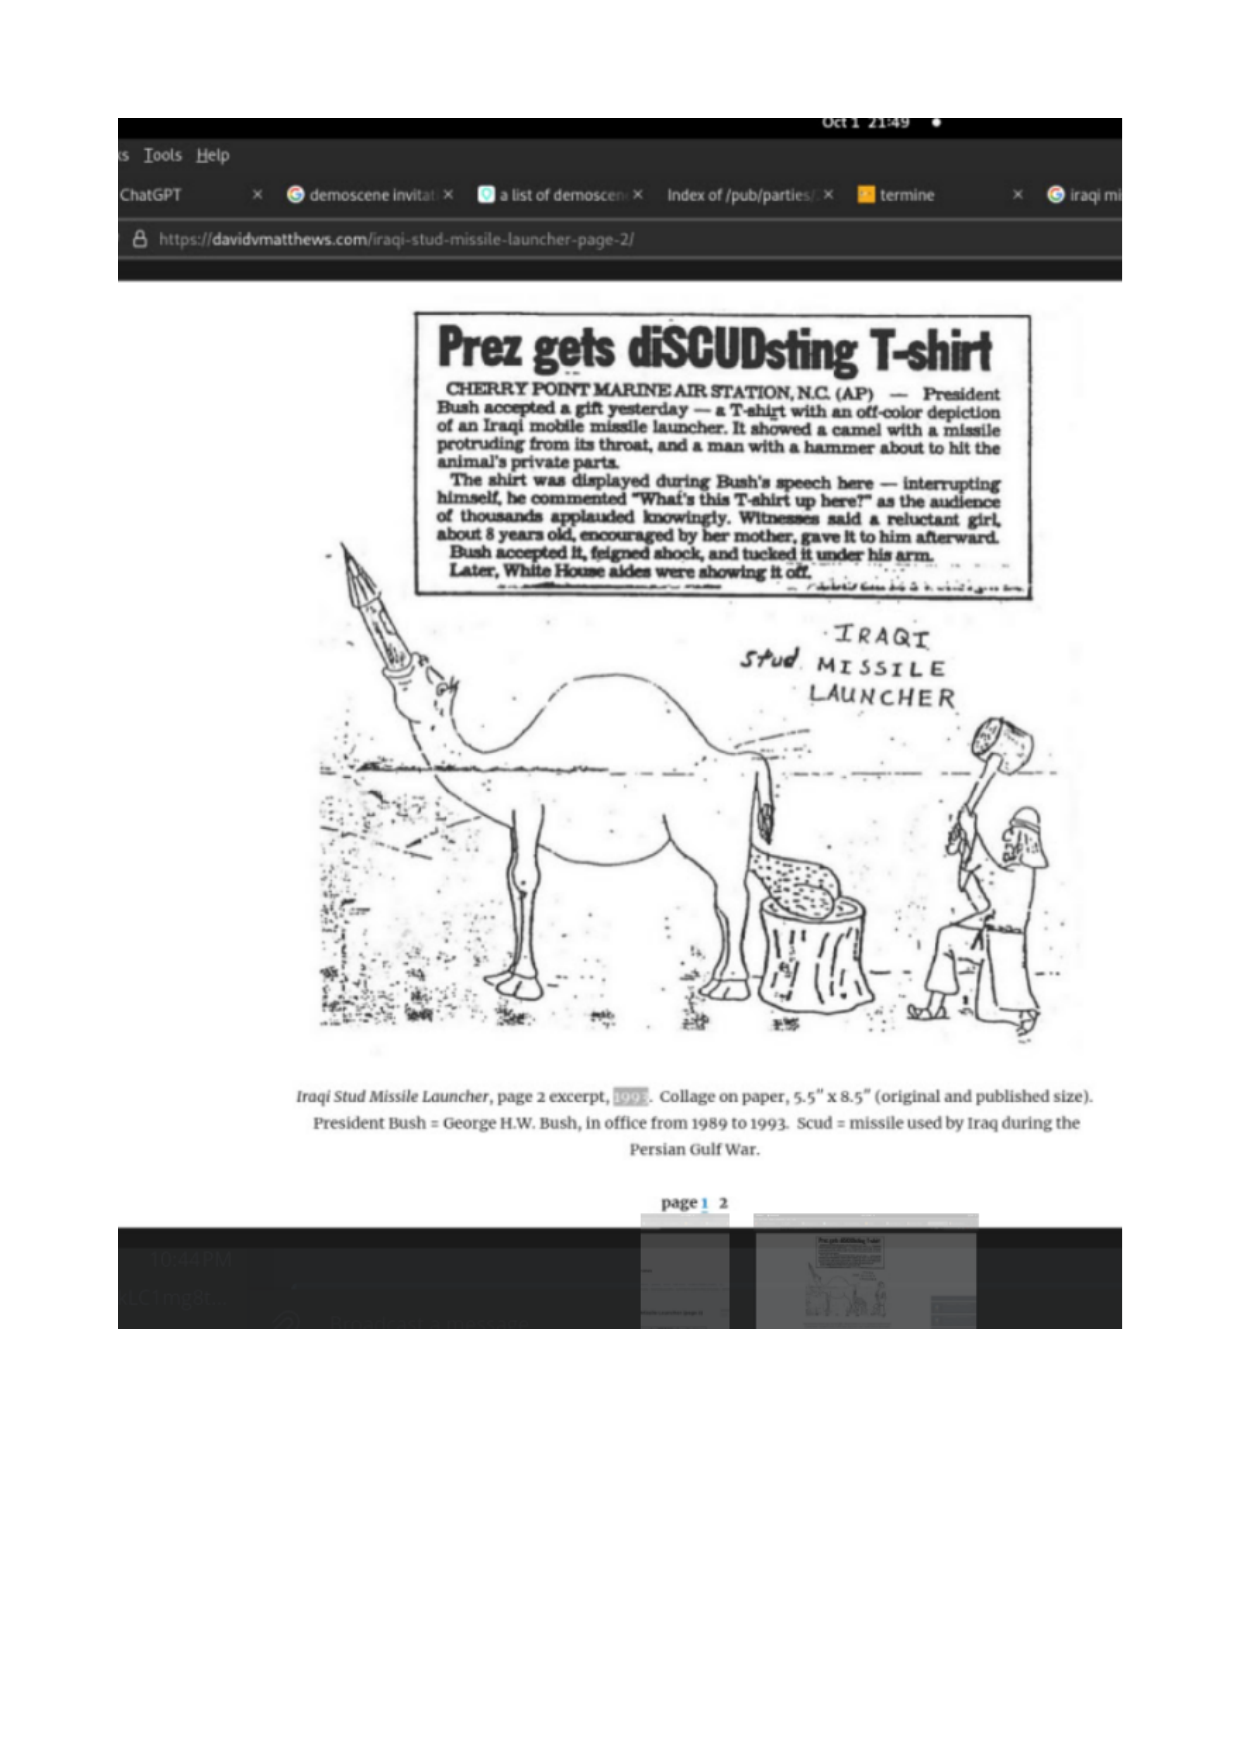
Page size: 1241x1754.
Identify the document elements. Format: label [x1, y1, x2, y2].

picture [118, 118, 1123, 1329]
